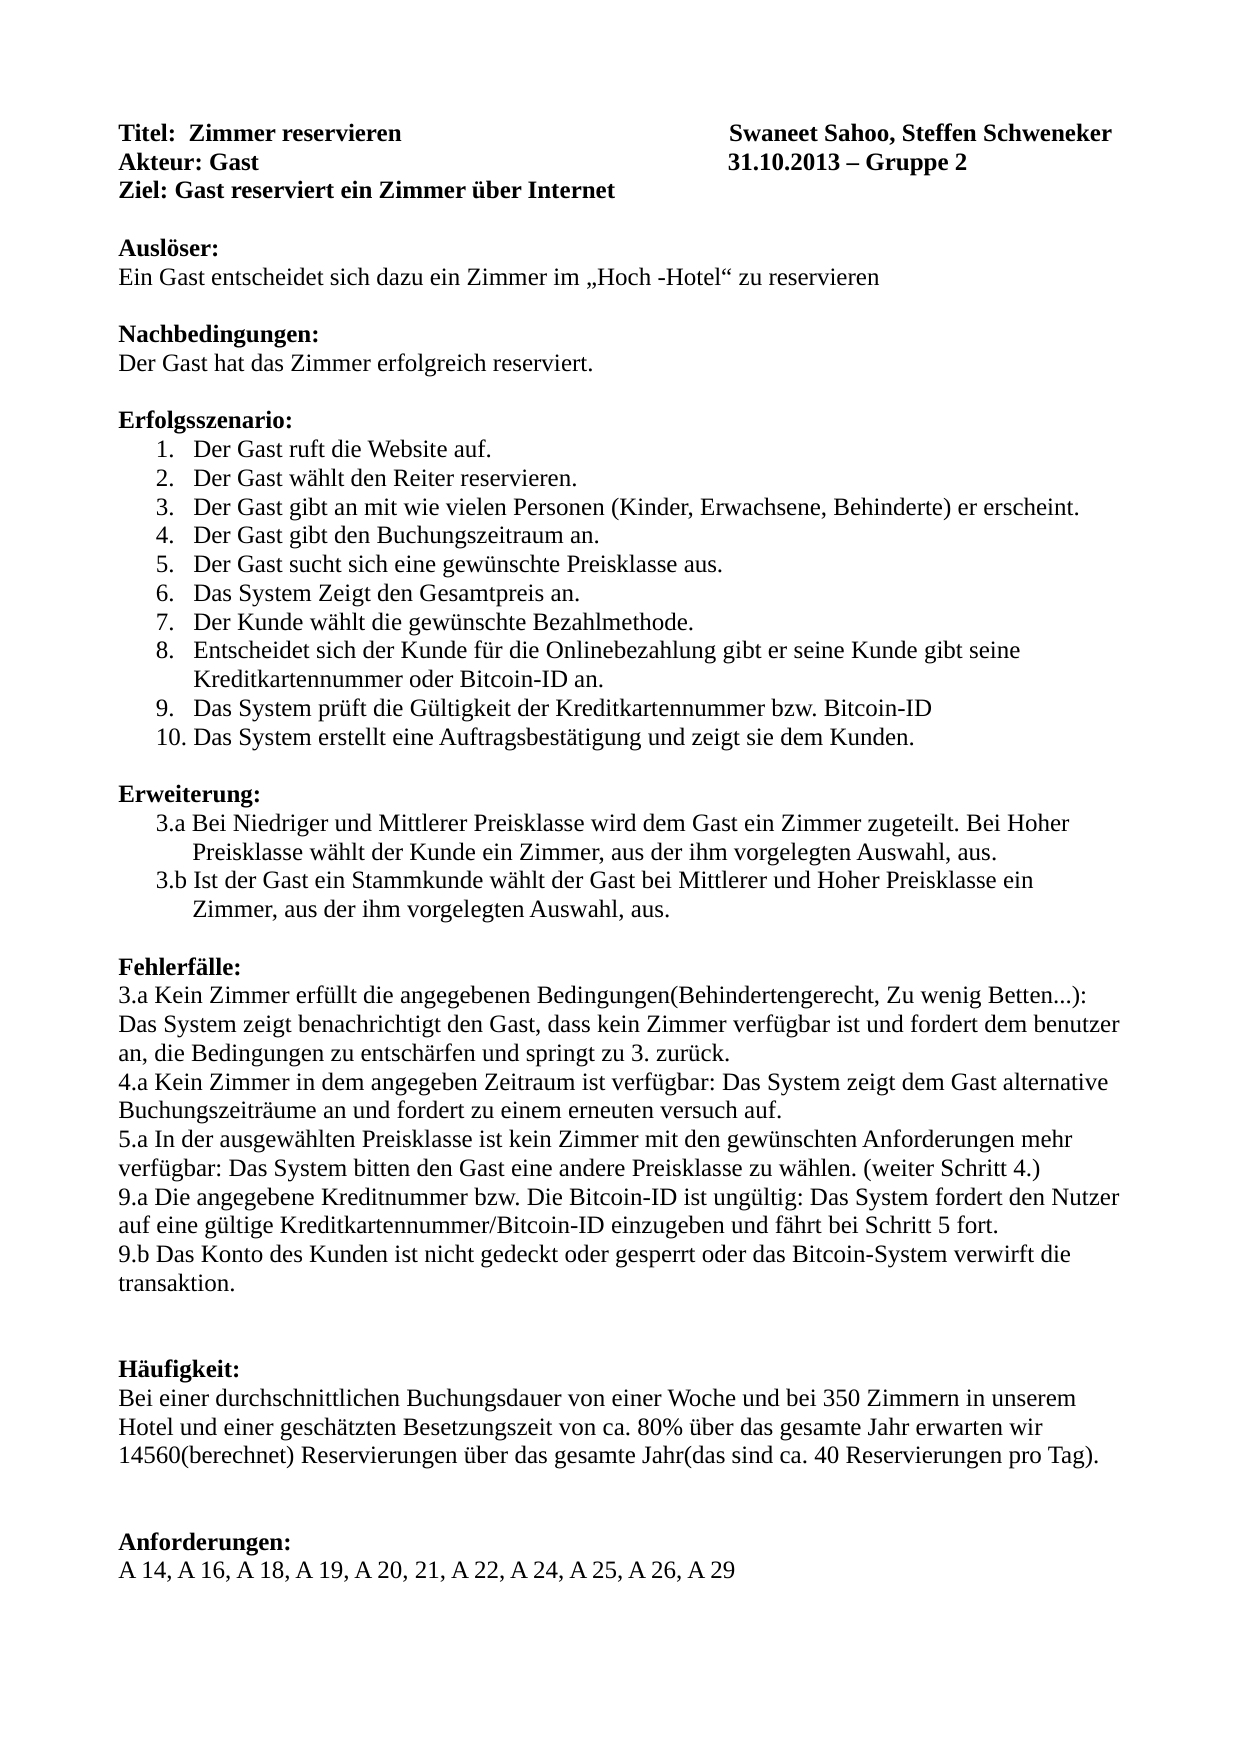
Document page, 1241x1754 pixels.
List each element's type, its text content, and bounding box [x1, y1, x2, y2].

text 9.b Das Konto des Kunden ist nicht gedeckt oder gesperrt oder das Bitcoin-System verwirft die transaktion. [118, 1239, 1122, 1297]
text A 14, A 16, A 18, A 19, A 20, 21, A 22, A 24, A 25, A 26, A 29 [118, 1556, 1122, 1584]
list Das System erstellt eine Auftragsbestätigung und zeigt sie dem Kunden. [156, 722, 1122, 751]
text Häufigkeit: [118, 1354, 1122, 1383]
text Erweiterung: [118, 779, 1122, 808]
list Der Kunde wählt die gewünschte Bezahlmethode. [156, 607, 1122, 636]
list Das System prüft die Gültigkeit der Kreditkartennummer bzw. Bitcoin-ID [156, 693, 1122, 722]
text 4.a Kein Zimmer in dem angegeben Zeitraum ist verfügbar: Das System zeigt dem Gast alternative Buchungszeiträume an und fordert zu einem erneuten versuch auf. [118, 1067, 1122, 1124]
text Ein Gast entscheidet sich dazu ein Zimmer im „Hoch -Hotel“ zu reservieren [118, 262, 1122, 291]
list Der Gast gibt an mit wie vielen Personen (Kinder, Erwachsene, Behinderte) er erscheint. [156, 492, 1122, 521]
text Der Gast hat das Zimmer erfolgreich reserviert. [118, 348, 1122, 377]
text 9.a Die angegebene Kreditnummer bzw. Die Bitcoin-ID ist ungültig: Das System fordert den Nutzer auf eine gültige Kreditkartennummer/Bitcoin-ID einzugeben und fährt bei Schritt 5 fort. [118, 1182, 1122, 1239]
text Auslöser: [118, 233, 1122, 262]
list Der Gast wählt den Reiter reservieren. [156, 463, 1122, 492]
text 5.a In der ausgewählten Preisklasse ist kein Zimmer mit den gewünschten Anforderungen mehr verfügbar: Das System bitten den Gast eine andere Preisklasse zu wählen. (weiter Schritt 4.) [118, 1124, 1122, 1182]
text Bei einer durchschnittlichen Buchungsdauer von einer Woche und bei 350 Zimmern in unserem Hotel und einer geschätzten Besetzungszeit von ca. 80% über das gesamte Jahr erwarten wir 14560(berechnet) Reservierungen über das gesamte Jahr(das sind ca. 40 Reservierungen pro Tag). [118, 1383, 1122, 1469]
text 3.a Bei Niedriger und Mittlerer Preisklasse wird dem Gast ein Zimmer zugeteilt. Bei Hoher Preisklasse wählt der Kunde ein Zimmer, aus der ihm vorgelegten Auswahl, aus. [118, 808, 1122, 866]
list Entscheidet sich der Kunde für die Onlinebezahlung gibt er seine Kunde gibt seine Kreditkartennummer oder Bitcoin-ID an. [156, 636, 1122, 693]
text Erfolgsszenario: [118, 406, 1122, 434]
text Ziel: Gast reserviert ein Zimmer über Internet [118, 176, 1122, 204]
list Der Gast sucht sich eine gewünschte Preisklasse aus. [156, 549, 1122, 578]
list Der Gast gibt den Buchungszeitraum an. [156, 521, 1122, 549]
text Fehlerfälle: [118, 952, 1122, 981]
text 3.b Ist der Gast ein Stammkunde wählt der Gast bei Mittlerer und Hoher Preisklasse ein Zimmer, aus der ihm vorgelegten Auswahl, aus. [118, 866, 1122, 923]
list Das System Zeigt den Gesamtpreis an. [156, 578, 1122, 607]
text Nachbedingungen: [118, 319, 1122, 348]
text 3.a Kein Zimmer erfüllt die angegebenen Bedingungen(Behindertengerecht, Zu wenig Betten...): Das System zeigt benachrichtigt den Gast, dass kein Zimmer verfügbar ist und fordert dem benutzer an, die Bedingungen zu entschärfen und springt zu 3. zurück. [118, 981, 1122, 1067]
text Akteur: Gast 31.10.2013 – Gruppe 2 [118, 147, 1122, 176]
list Der Gast ruft die Website auf. [156, 434, 1122, 463]
text Titel: Zimmer reservieren Swaneet Sahoo, Steffen Schweneker [118, 118, 1122, 147]
text Anforderungen: [118, 1527, 1122, 1556]
